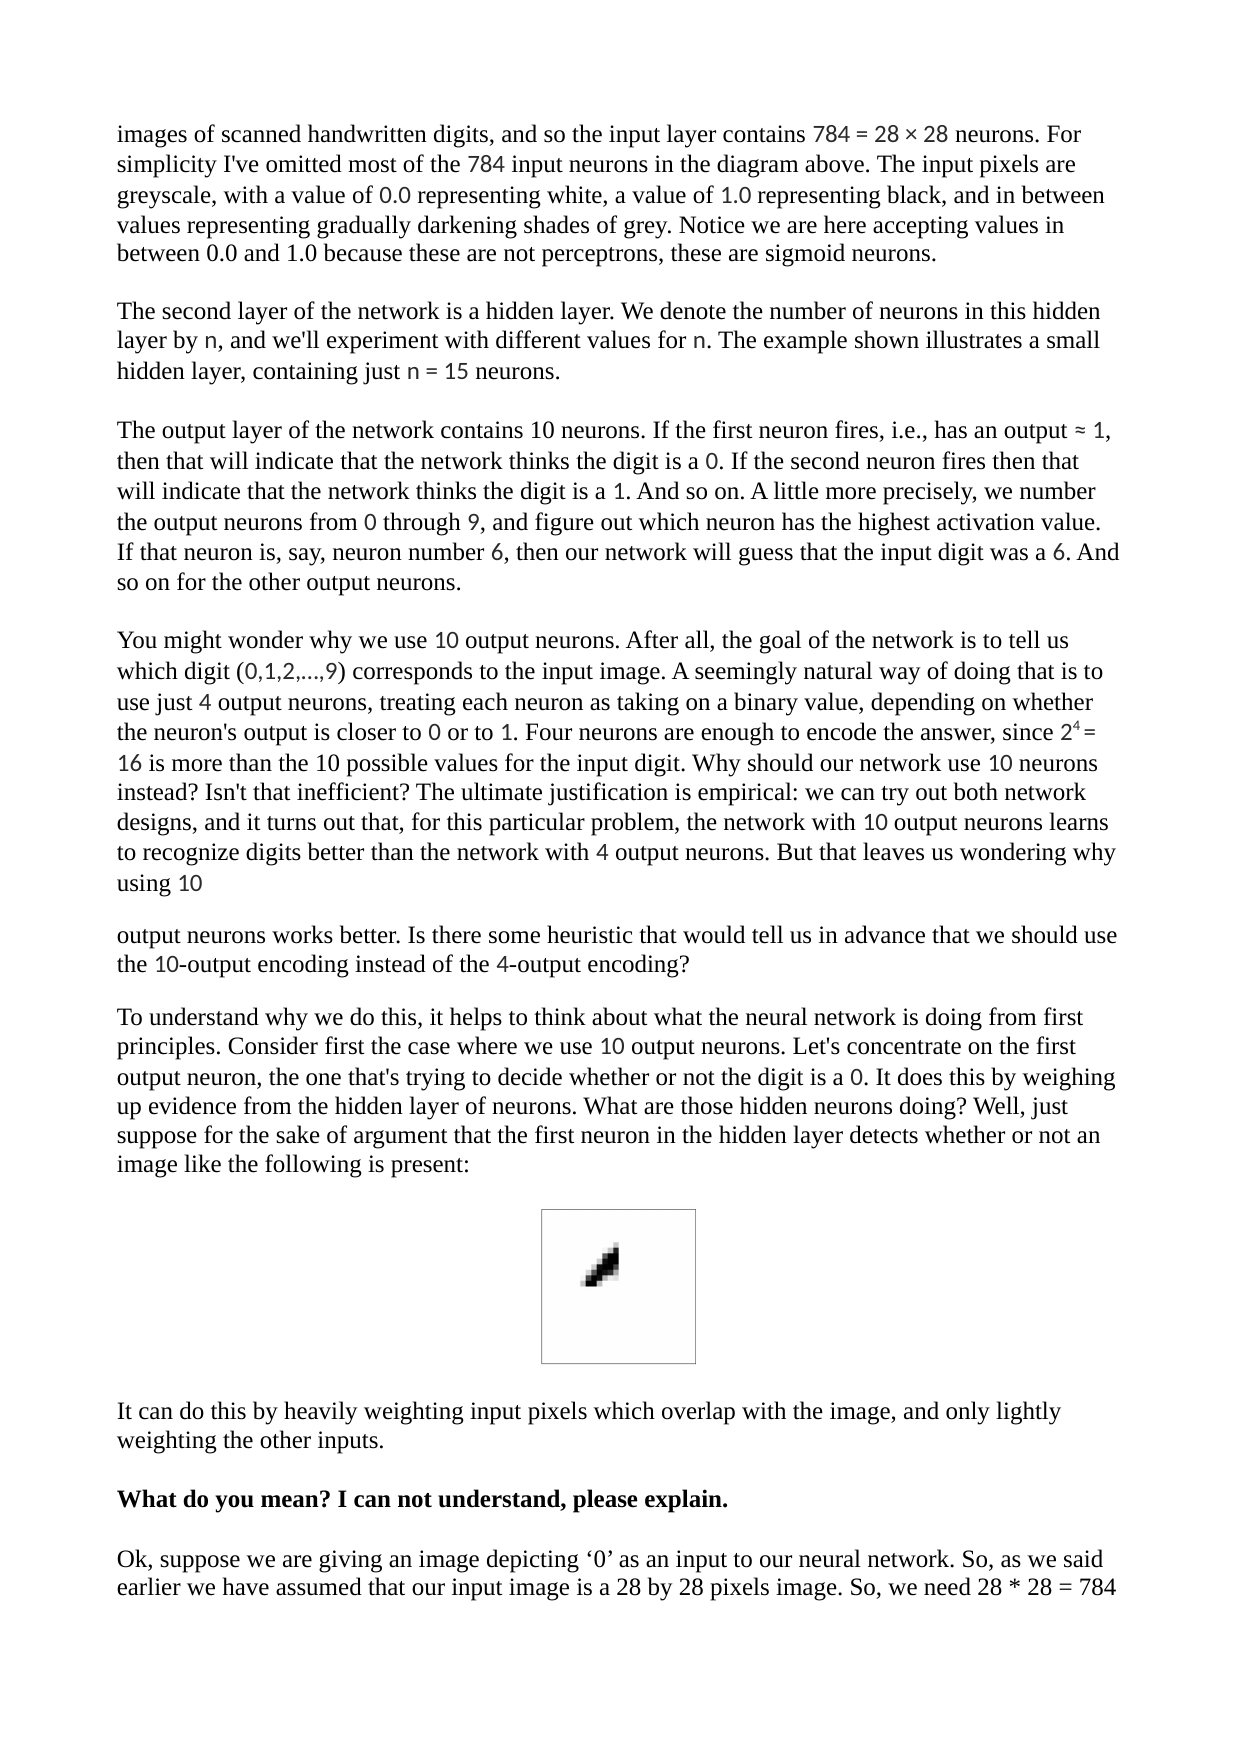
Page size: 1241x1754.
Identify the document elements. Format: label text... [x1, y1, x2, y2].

text What do you mean? I can not understand, please explain. [117, 1484, 1121, 1513]
picture [541, 1206, 697, 1367]
text Ok, suppose we are giving an image depicting ‘0’ as an input to our neural network. So, as we said earlier we have assumed that our input image is a 28 by 28 pixels image. So, we need 28 * 28 = 784 [117, 1544, 1121, 1601]
text It can do this by heavily weighting input pixels which overlap with the image, and only lightly weighting the other inputs. [117, 1396, 1121, 1454]
text To understand why we do this, it helps to think about what the neural network is doing from first principles. Consider first the case where we use 10 output neurons. Let's concentrate on the first output neuron, the one that's trying to decide whether or not the digit is a 0. It does this by weighing up evidence from the hidden layer of neurons. What are those hidden neurons doing? Well, just suppose for the sake of argument that the first neuron in the hidden layer detects whether or not an image like the following is present: [117, 1002, 1121, 1178]
text You might wonder why we use 10 output neurons. After all, the goal of the network is to tell us which digit (0,1,2,…,9) corresponds to the input image. A seemingly natural way of doing that is to use just 4 output neurons, treating each neuron as taking on a binary value, depending on whether the neuron's output is closer to 0 or to 1. Four neurons are enough to encode the answer, since 24 = 16 is more than the 10 possible values for the input digit. Why should our network use 10 neurons instead? Isn't that inefficient? The ultimate justification is empirical: we can try out both network designs, and it turns out that, for this particular problem, the network with 10 output neurons learns to recognize digits better than the network with 4 output neurons. But that leaves us wondering why using 10 [118, 624, 1122, 897]
text images of scanned handwritten digits, and so the input layer contains 784 = 28 × 28 neurons. For simplicity I've omitted most of the 784 input neurons in the diagram above. The input pixels are greyscale, with a value of 0.0 representing white, a value of 1.0 representing black, and in between values representing gradually darkening shades of grey. Notice we are here accepting values in between 0.0 and 1.0 because these are not perceptrons, these are sigmoid neurons. [118, 118, 1122, 267]
text output neurons works better. Is there some heuristic that would tell us in advance that we should use the 10-output encoding instead of the 4-output encoding? [117, 920, 1121, 979]
text The output layer of the network contains 10 neurons. If the first neuron fires, i.e., has an output ≈ 1, then that will indicate that the network thinks the digit is a 0. If the second neuron fires then that will indicate that the network thinks the digit is a 1. And so on. A little more precisely, we number the output neurons from 0 through 9, and figure out which neuron has the highest activation value. If that neuron is, say, neuron number 6, then our network will guess that the input digit was a 6. And so on for the other output neurons. [118, 414, 1122, 596]
text The second layer of the network is a hidden layer. We denote the number of neurons in this hidden layer by n, and we'll experiment with different values for n. The example shown illustrates a small hidden layer, containing just n = 15 neurons. [118, 296, 1122, 386]
